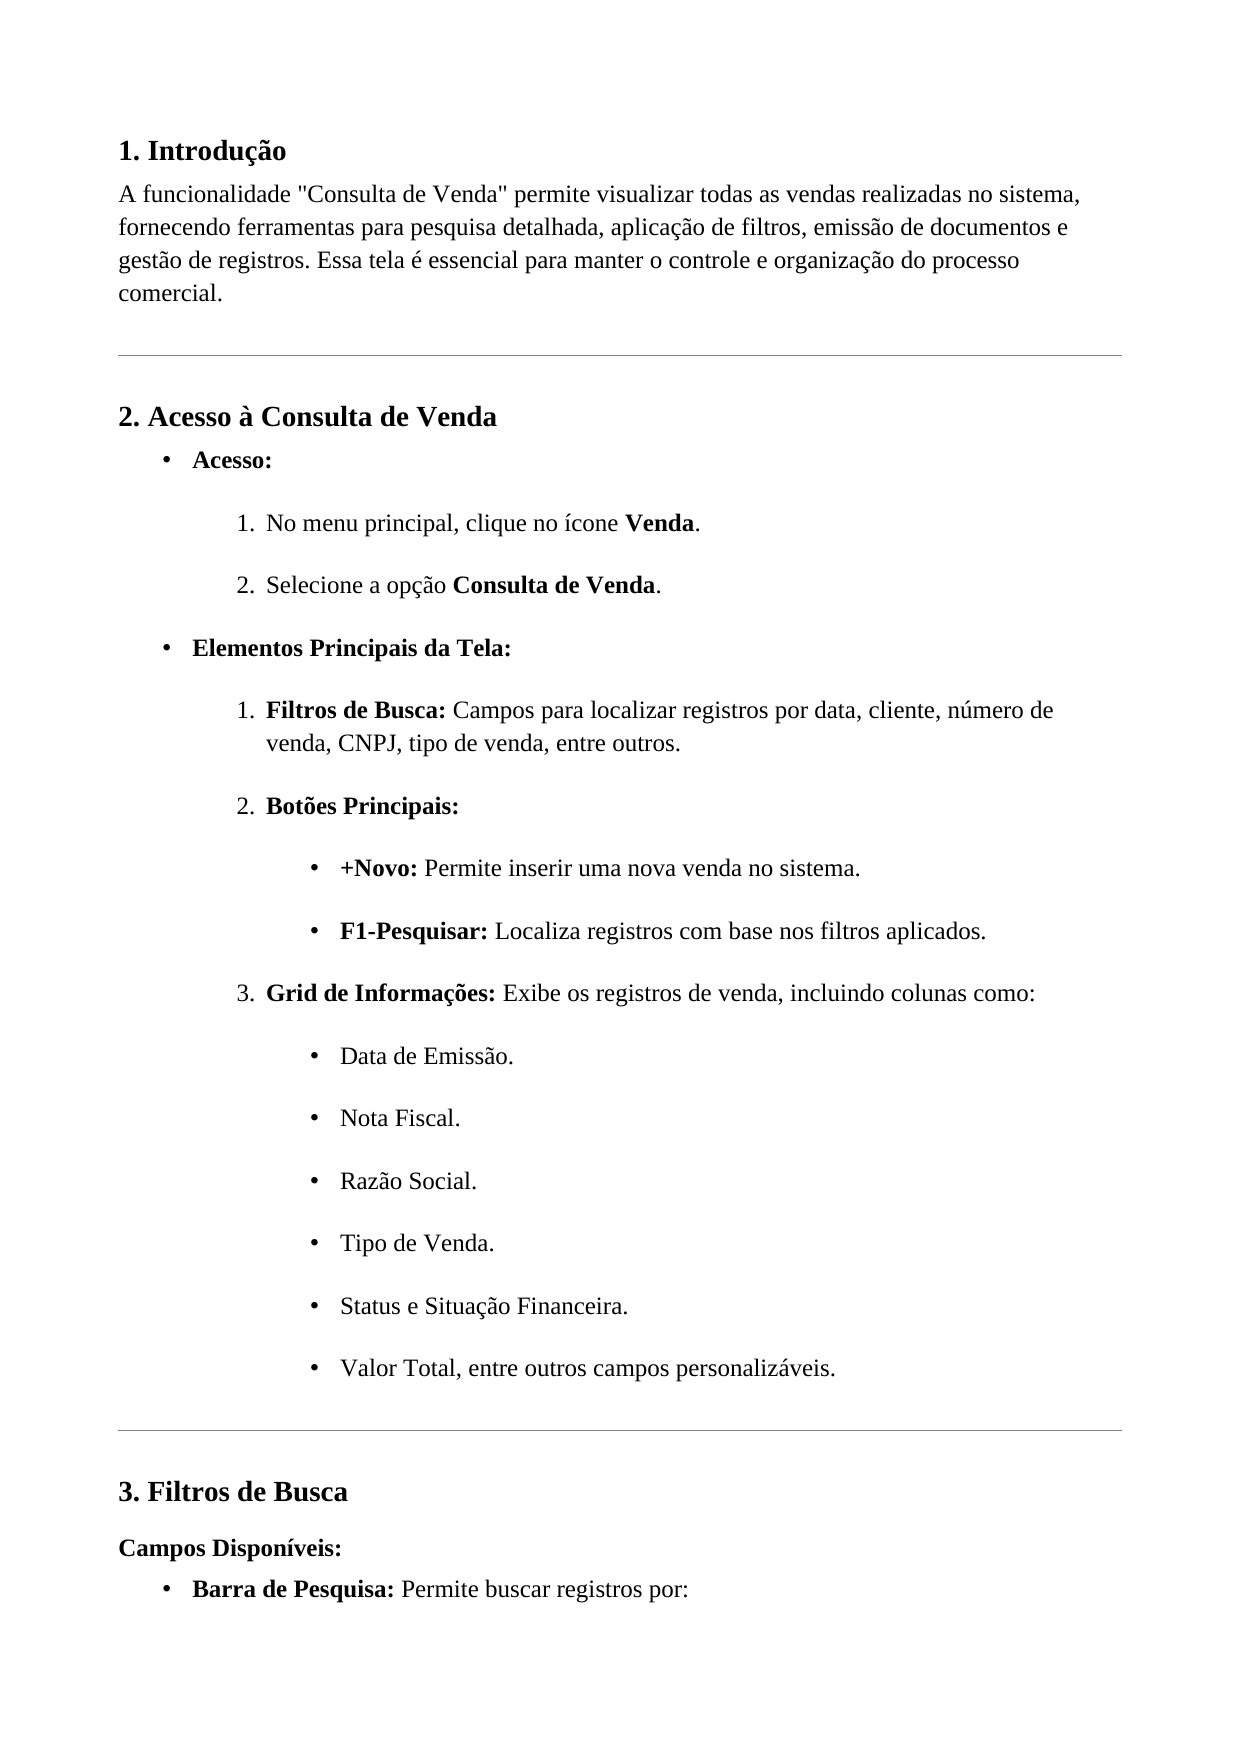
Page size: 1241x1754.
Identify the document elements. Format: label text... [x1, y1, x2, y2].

list Botões Principais: [236, 791, 1122, 819]
list Nota Fiscal. [310, 1103, 1122, 1132]
list No menu principal, clique no ícone Venda. [236, 508, 1122, 536]
subtitle Campos Disponíveis: [118, 1533, 1122, 1562]
text A funcionalidade "Consulta de Venda" permite visualizar todas as vendas realizadas no sistema, fornecendo ferramentas para pesquisa detalhada, aplicação de filtros, emissão de documentos e gestão de registros. Essa tela é essencial para manter o controle e organização do processo comercial. [118, 179, 1122, 307]
list Selecione a opção Consulta de Venda. [236, 570, 1122, 599]
list F1-Pesquisar: Localiza registros com base nos filtros aplicados. [310, 916, 1122, 944]
subtitle 1. Introdução [118, 133, 1122, 166]
list Barra de Pesquisa: Permite buscar registros por: [162, 1574, 1122, 1603]
list Tipo de Venda. [310, 1228, 1122, 1257]
list Elementos Principais da Tela: [162, 633, 1122, 661]
list Data de Emissão. [310, 1041, 1122, 1069]
list Acesso: [162, 445, 1122, 474]
list +Novo: Permite inserir uma nova venda no sistema. [310, 853, 1122, 882]
list Razão Social. [310, 1166, 1122, 1194]
list Status e Situação Financeira. [310, 1291, 1122, 1319]
subtitle 3. Filtros de Busca [118, 1474, 1122, 1508]
list Valor Total, entre outros campos personalizáveis. [310, 1353, 1122, 1382]
subtitle 2. Acesso à Consulta de Venda [118, 399, 1122, 433]
list Grid de Informações: Exibe os registros de venda, incluindo colunas como: [236, 978, 1122, 1007]
list Filtros de Busca: Campos para localizar registros por data, cliente, número de venda, CNPJ, tipo de venda, entre outros. [236, 695, 1122, 757]
